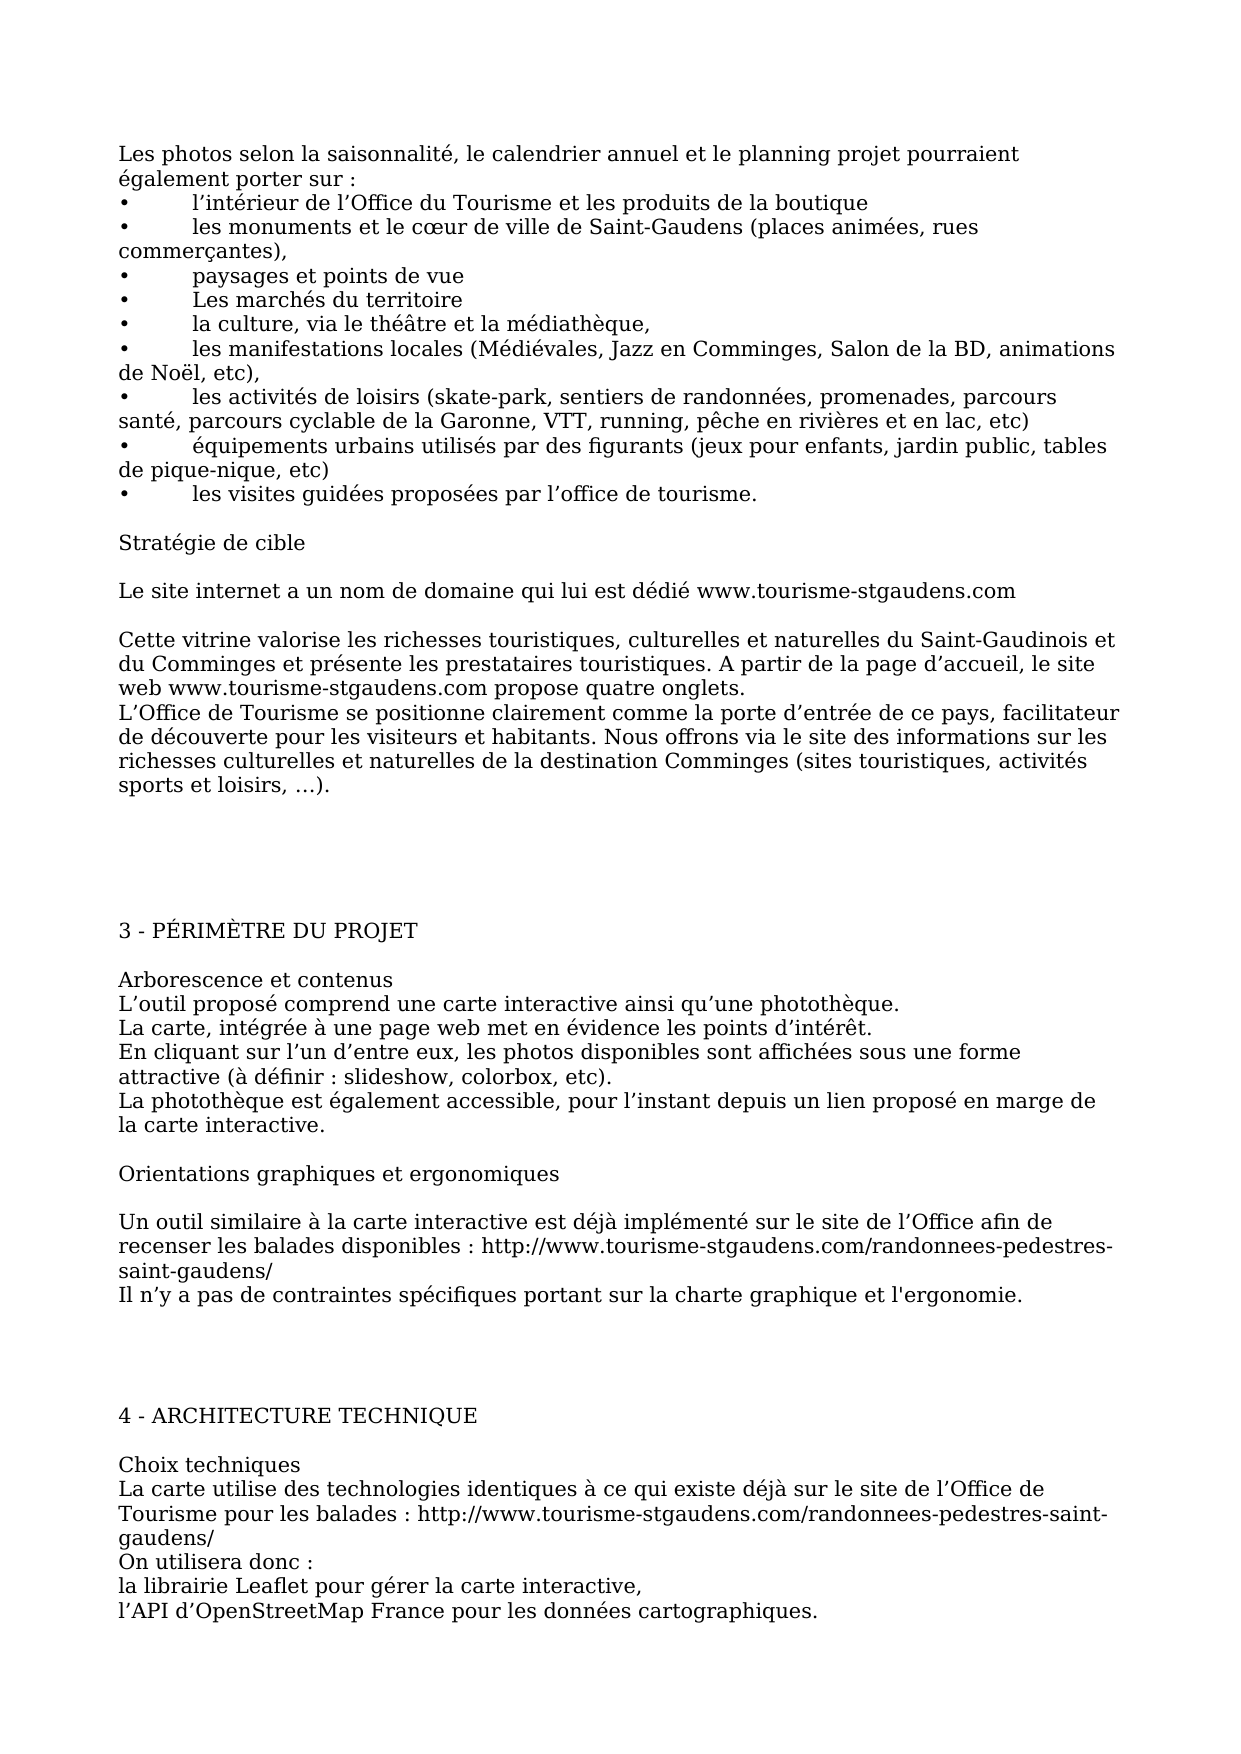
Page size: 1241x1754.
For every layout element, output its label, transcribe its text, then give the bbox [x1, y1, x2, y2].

text On utilisera donc : [118, 1550, 1122, 1574]
text l’API d’OpenStreetMap France pour les données cartographiques. [118, 1599, 1122, 1623]
text • la culture, via le théâtre et la médiathèque, [118, 312, 1122, 337]
text La photothèque est également accessible, pour l’instant depuis un lien proposé en marge de la carte interactive. [118, 1089, 1122, 1137]
text L’outil proposé comprend une carte interactive ainsi qu’une photothèque. [118, 992, 1122, 1016]
text En cliquant sur l’un d’entre eux, les photos disponibles sont affichées sous une forme attractive (à définir : slideshow, colorbox, etc). [118, 1040, 1122, 1089]
text • les manifestations locales (Médiévales, Jazz en Comminges, Salon de la BD, animations de Noël, etc), [118, 337, 1122, 385]
text • équipements urbains utilisés par des figurants (jeux pour enfants, jardin public, tables de pique-nique, etc) [118, 434, 1122, 482]
text Il n’y a pas de contraintes spécifiques portant sur la charte graphique et l'ergonomie. [118, 1283, 1122, 1307]
text • l’intérieur de l’Office du Tourisme et les produits de la boutique [118, 191, 1122, 215]
text • paysages et points de vue [118, 264, 1122, 288]
text Un outil similaire à la carte interactive est déjà implémenté sur le site de l’Office afin de recenser les balades disponibles : http://www.tourisme-stgaudens.com/randonnees-pedestres-saint-gaudens/ [118, 1210, 1122, 1283]
text Stratégie de cible [118, 531, 1122, 555]
text Cette vitrine valorise les richesses touristiques, culturelles et naturelles du Saint-Gaudinois et du Comminges et présente les prestataires touristiques. A partir de la page d’accueil, le site web www.tourisme-stgaudens.com propose quatre onglets. [118, 628, 1122, 701]
text Arborescence et contenus [118, 968, 1122, 992]
text Les photos selon la saisonnalité, le calendrier annuel et le planning projet pourraient également porter sur : [118, 142, 1122, 191]
text • les activités de loisirs (skate-park, sentiers de randonnées, promenades, parcours santé, parcours cyclable de la Garonne, VTT, running, pêche en rivières et en lac, etc) [118, 385, 1122, 434]
text Le site internet a un nom de domaine qui lui est dédié www.tourisme-stgaudens.com [118, 579, 1122, 603]
text La carte utilise des technologies identiques à ce qui existe déjà sur le site de l’Office de Tourisme pour les balades : http://www.tourisme-stgaudens.com/randonnees-pedestres-saint-gaudens/ [118, 1477, 1122, 1550]
text La carte, intégrée à une page web met en évidence les points d’intérêt. [118, 1016, 1122, 1040]
text 4 - ARCHITECTURE TECHNIQUE [118, 1404, 1122, 1429]
text Orientations graphiques et ergonomiques [118, 1162, 1122, 1186]
text Choix techniques [118, 1453, 1122, 1477]
text • les monuments et le cœur de ville de Saint-Gaudens (places animées, rues commerçantes), [118, 215, 1122, 264]
text la librairie Leaflet pour gérer la carte interactive, [118, 1574, 1122, 1599]
text 3 - PÉRIMÈTRE DU PROJET [118, 919, 1122, 943]
text L’Office de Tourisme se positionne clairement comme la porte d’entrée de ce pays, facilitateur de découverte pour les visiteurs et habitants. Nous offrons via le site des informations sur les richesses culturelles et naturelles de la destination Comminges (sites touristiques, activités sports et loisirs, …). [118, 701, 1122, 798]
text • Les marchés du territoire [118, 288, 1122, 312]
text • les visites guidées proposées par l’office de tourisme. [118, 482, 1122, 506]
